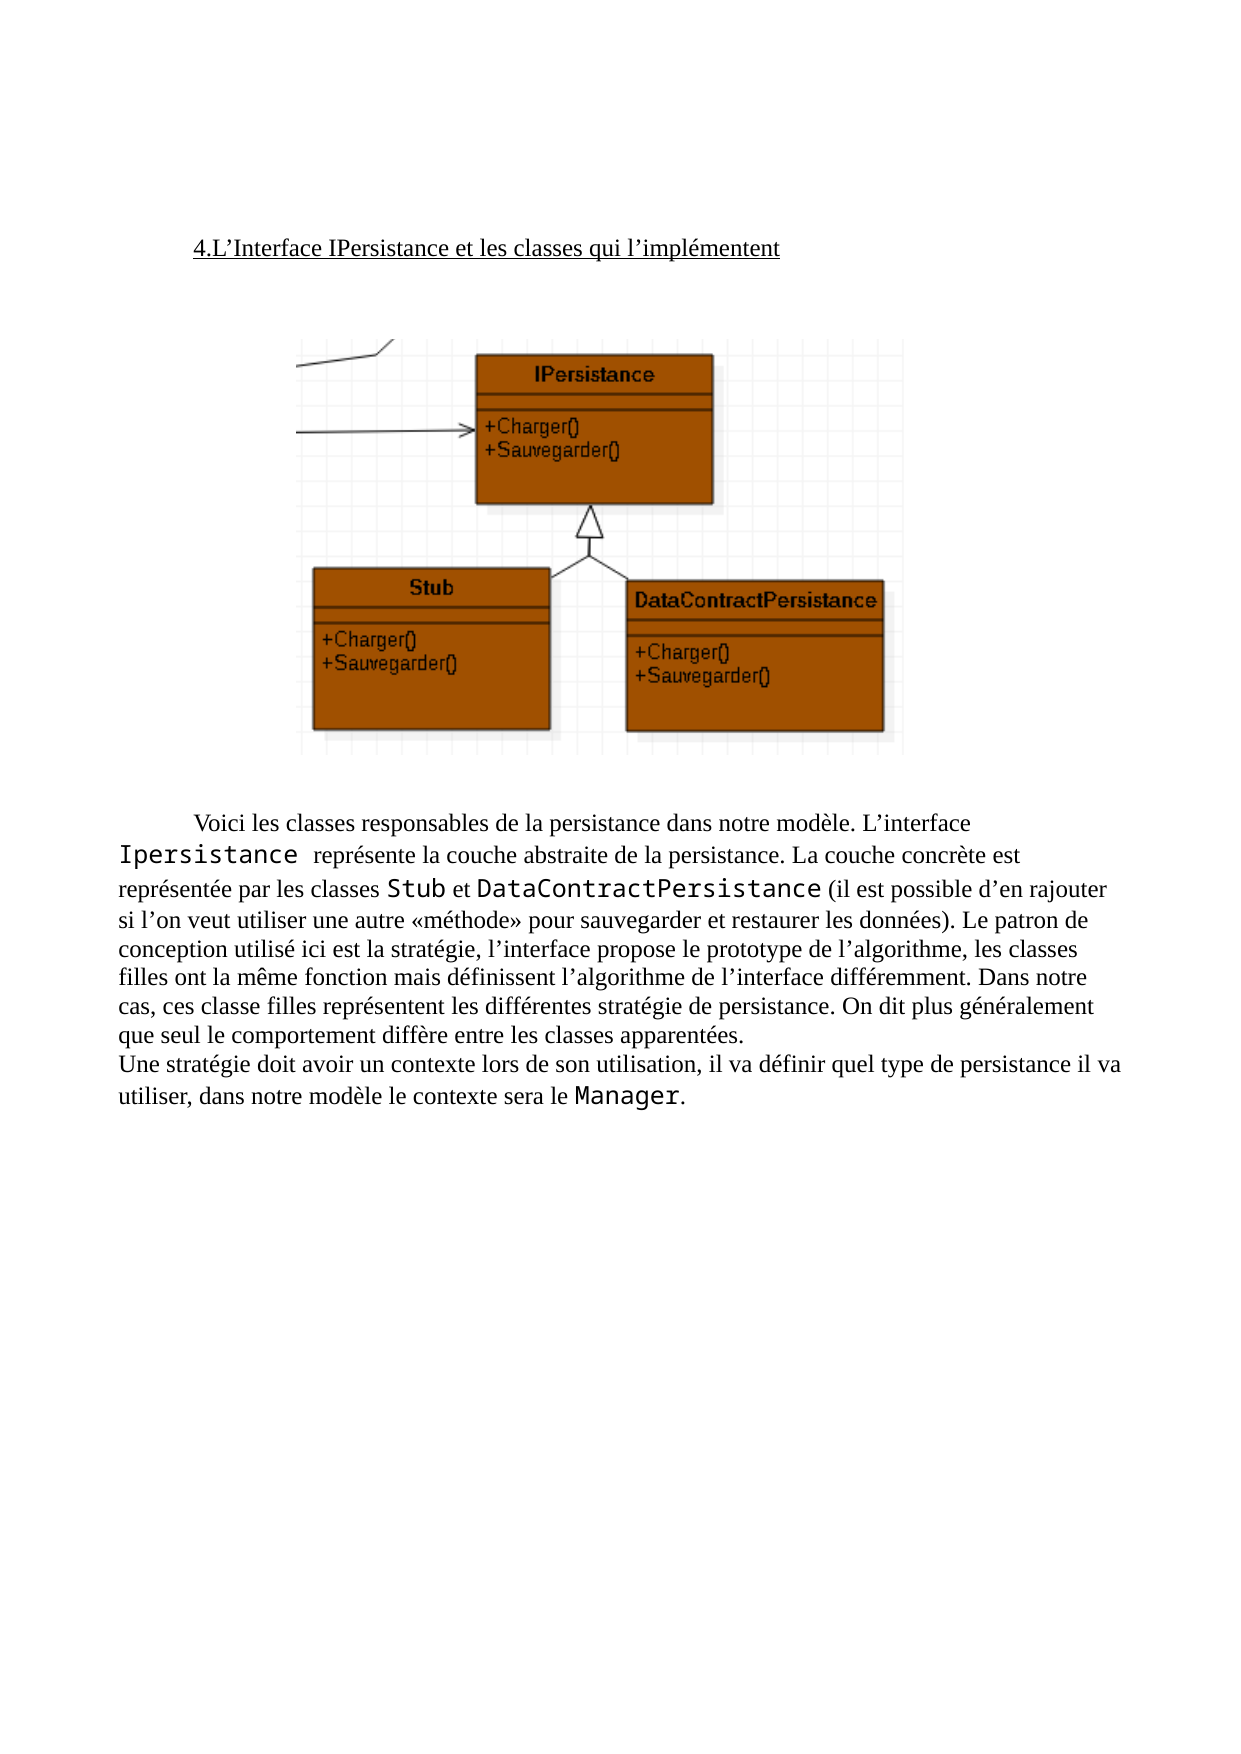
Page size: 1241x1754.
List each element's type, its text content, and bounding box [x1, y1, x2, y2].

text Voici les classes responsables de la persistance dans notre modèle. L’interface Ipersistance représente la couche abstraite de la persistance. La couche concrète est représentée par les classes Stub et DataContractPersistance (il est possible d’en rajouter si l’on veut utiliser une autre «méthode» pour sauvegarder et restaurer les données). Le patron de conception utilisé ici est la stratégie, l’interface propose le prototype de l’algorithme, les classes filles ont la même fonction mais définissent l’algorithme de l’interface différemment. Dans notre cas, ces classe filles représentent les différentes stratégie de persistance. On dit plus généralement que seul le comportement diffère entre les classes apparentées. [118, 808, 1122, 1049]
text 4.L’Interface IPersistance et les classes qui l’implémentent [118, 233, 1122, 262]
picture [296, 339, 904, 755]
text Une stratégie doit avoir un contexte lors de son utilisation, il va définir quel type de persistance il va utiliser, dans notre modèle le contexte sera le Manager. [118, 1049, 1122, 1112]
